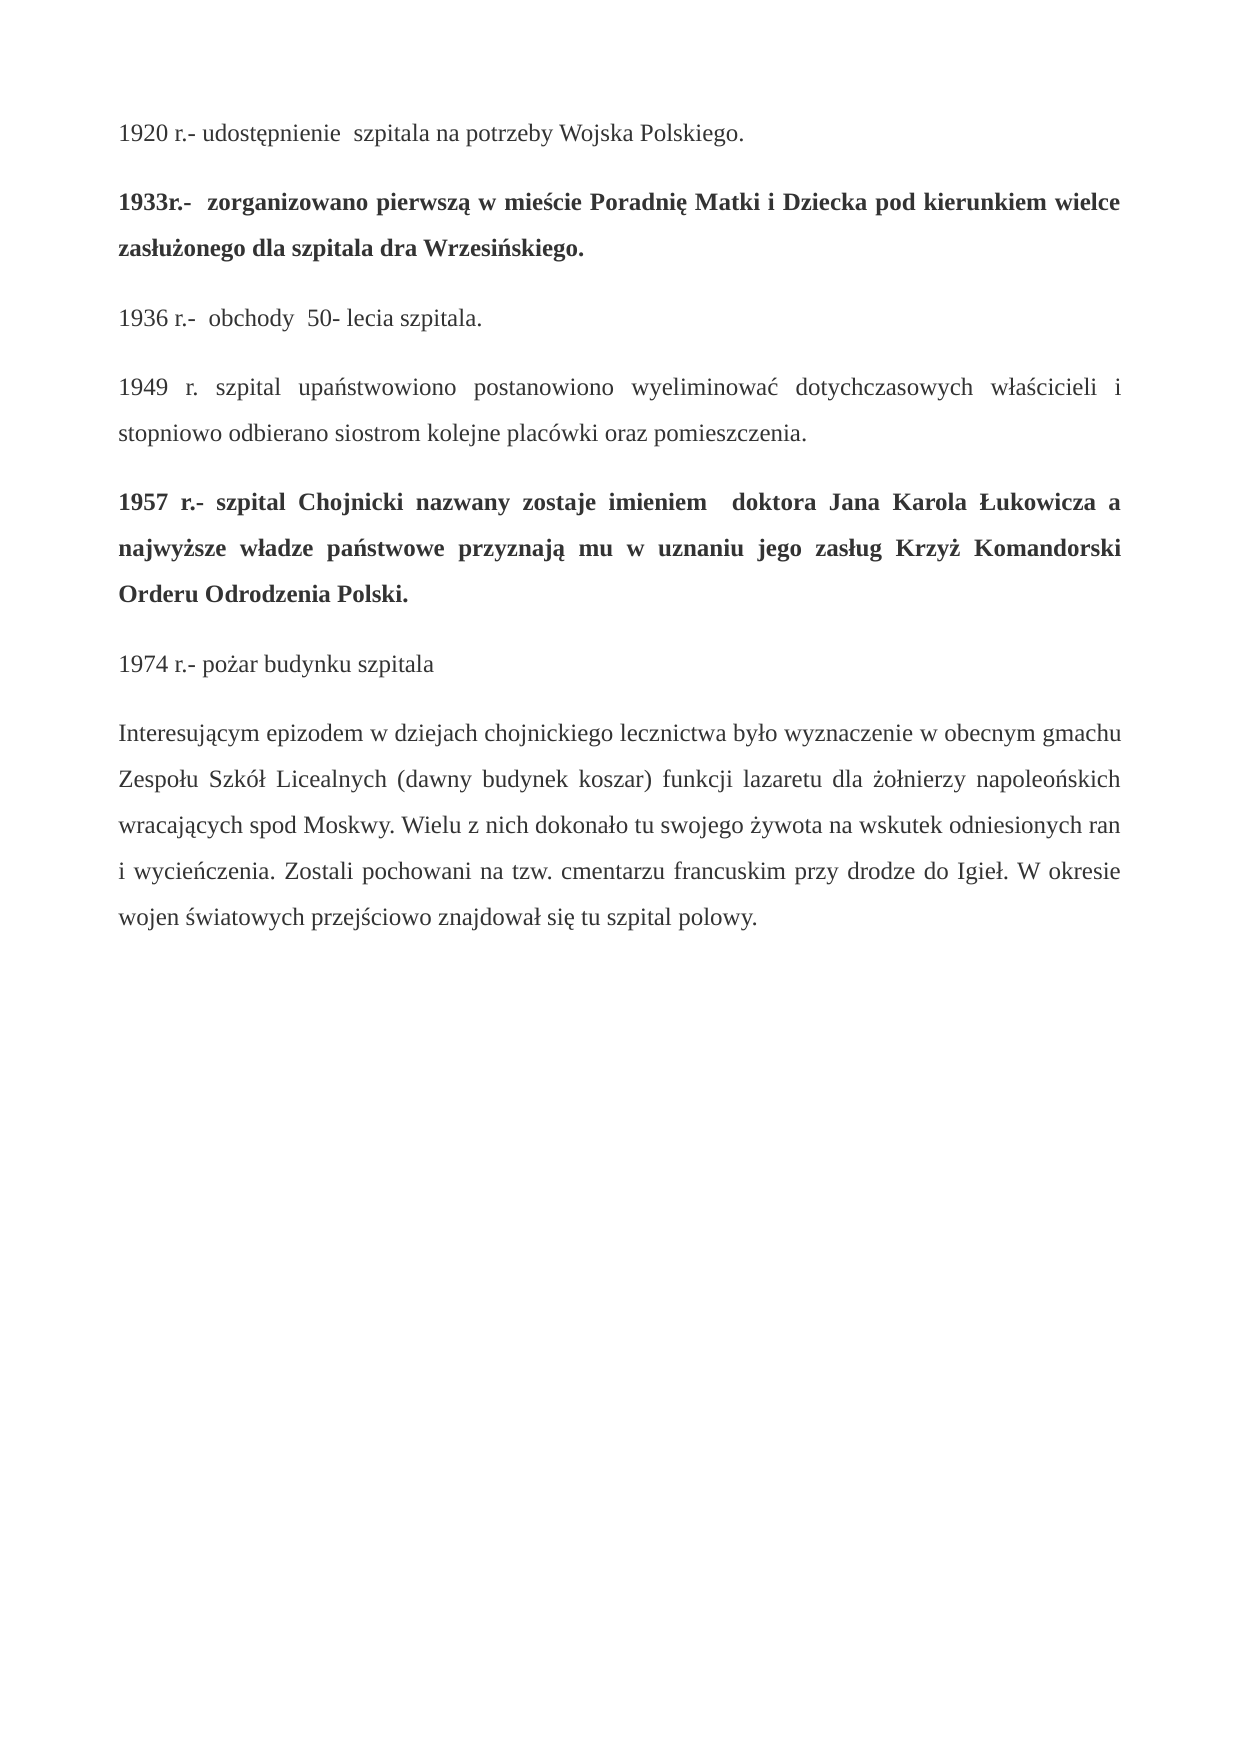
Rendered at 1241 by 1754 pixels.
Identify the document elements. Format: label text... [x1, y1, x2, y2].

text 1974 r.- pożar budynku szpitala [118, 649, 1122, 677]
text 1936 r.- obchody 50- lecia szpitala. [118, 303, 1122, 332]
text Interesującym epizodem w dziejach chojnickiego lecznictwa było wyznaczenie w obecnym gmachu Zespołu Szkół Licealnych (dawny budynek koszar) funkcji lazaretu dla żołnierzy napoleońskich wracających spod Moskwy. Wielu z nich dokonało tu swojego żywota na wskutek odniesionych ran i wycieńczenia. Zostali pochowani na tzw. cmentarzu francuskim przy drodze do Igieł. W okresie wojen światowych przejściowo znajdował się tu szpital polowy. [118, 718, 1122, 931]
text 1920 r.- udostępnienie szpitala na potrzeby Wojska Polskiego. [118, 118, 1122, 147]
text 1949 r. szpital upaństwowiono postanowiono wyeliminować dotychczasowych właścicieli i stopniowo odbierano siostrom kolejne placówki oraz pomieszczenia. [118, 372, 1122, 447]
text 1957 r.- szpital Chojnicki nazwany zostaje imieniem doktora Jana Karola Łukowicza a najwyższe władze państwowe przyznają mu w uznaniu jego zasług Krzyż Komandorski Orderu Odrodzenia Polski. [118, 487, 1122, 608]
text 1933r.- zorganizowano pierwszą w mieście Poradnię Matki i Dziecka pod kierunkiem wielce zasłużonego dla szpitala dra Wrzesińskiego. [118, 187, 1122, 262]
